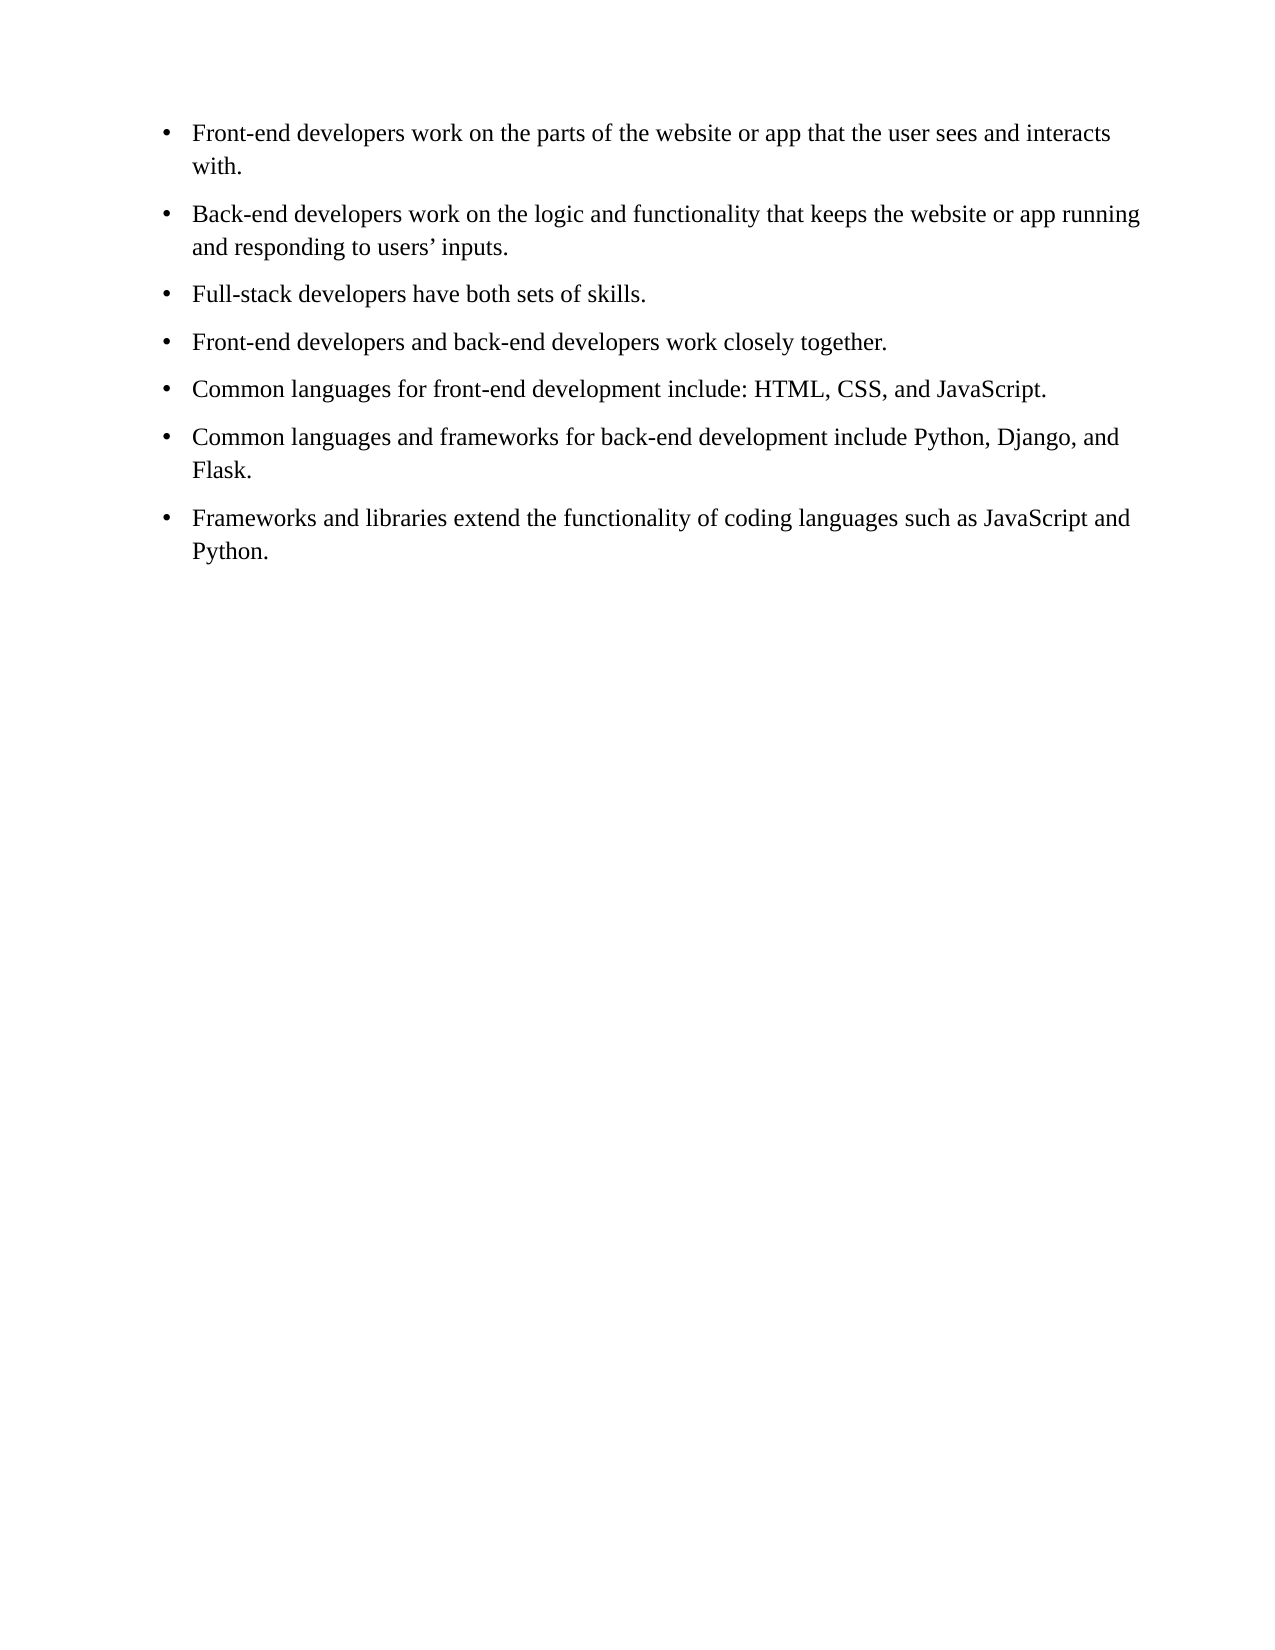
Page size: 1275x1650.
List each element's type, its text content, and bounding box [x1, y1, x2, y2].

list Front-end developers and back-end developers work closely together. [162, 327, 1157, 356]
list Front-end developers work on the parts of the website or app that the user sees and interacts with. [162, 118, 1157, 180]
list Full-stack developers have both sets of skills. [162, 279, 1157, 308]
list Frameworks and libraries extend the functionality of coding languages such as JavaScript and Python. [162, 503, 1157, 564]
list Common languages for front-end development include: HTML, CSS, and JavaScript. [162, 374, 1157, 403]
list Back-end developers work on the logic and functionality that keeps the website or app running and responding to users’ inputs. [162, 199, 1157, 261]
list Common languages and frameworks for back-end development include Python, Django, and Flask. [162, 422, 1157, 484]
